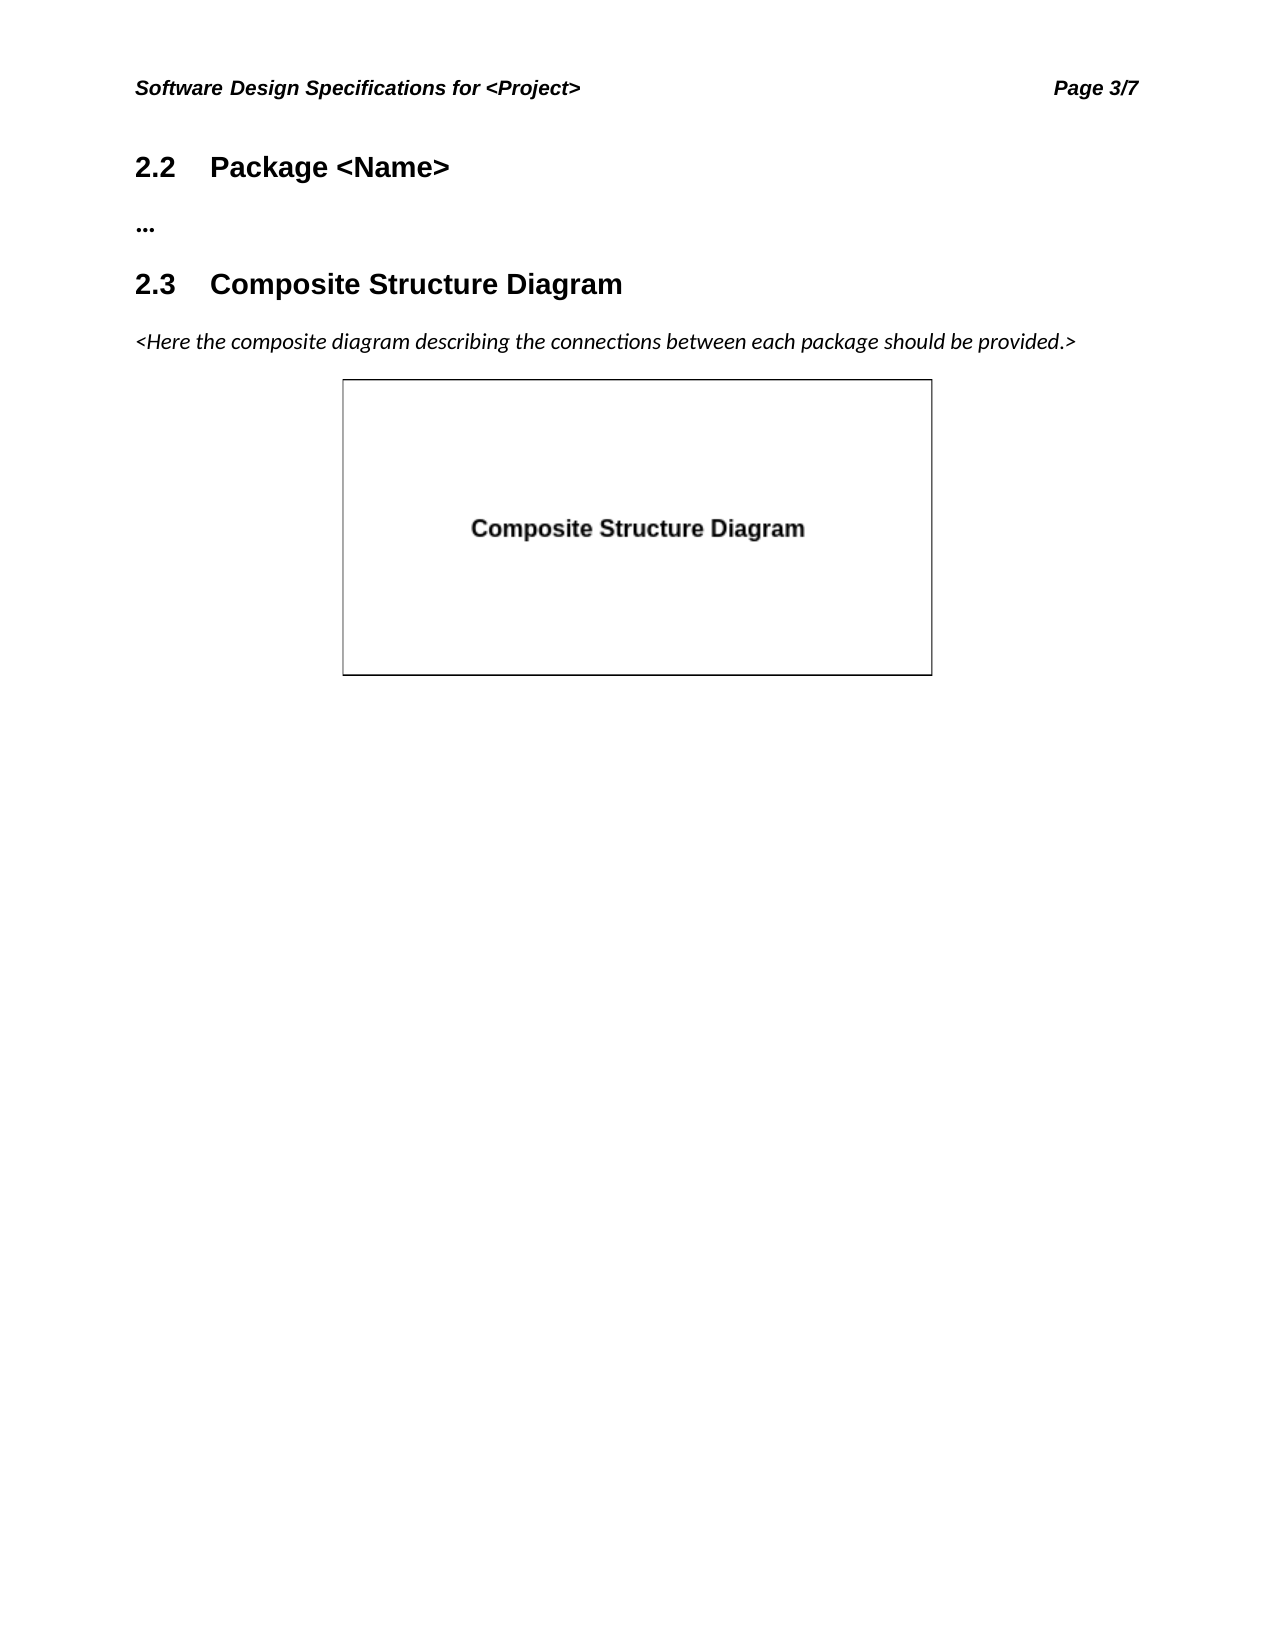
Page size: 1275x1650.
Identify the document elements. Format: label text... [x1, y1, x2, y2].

subtitle Composite Structure Diagram [135, 267, 1140, 300]
picture [342, 379, 933, 676]
text … [135, 213, 1140, 238]
text <Here the composite diagram describing the connections between each package should be provided.> [135, 329, 1140, 354]
subtitle Package <Name> [135, 150, 1140, 183]
